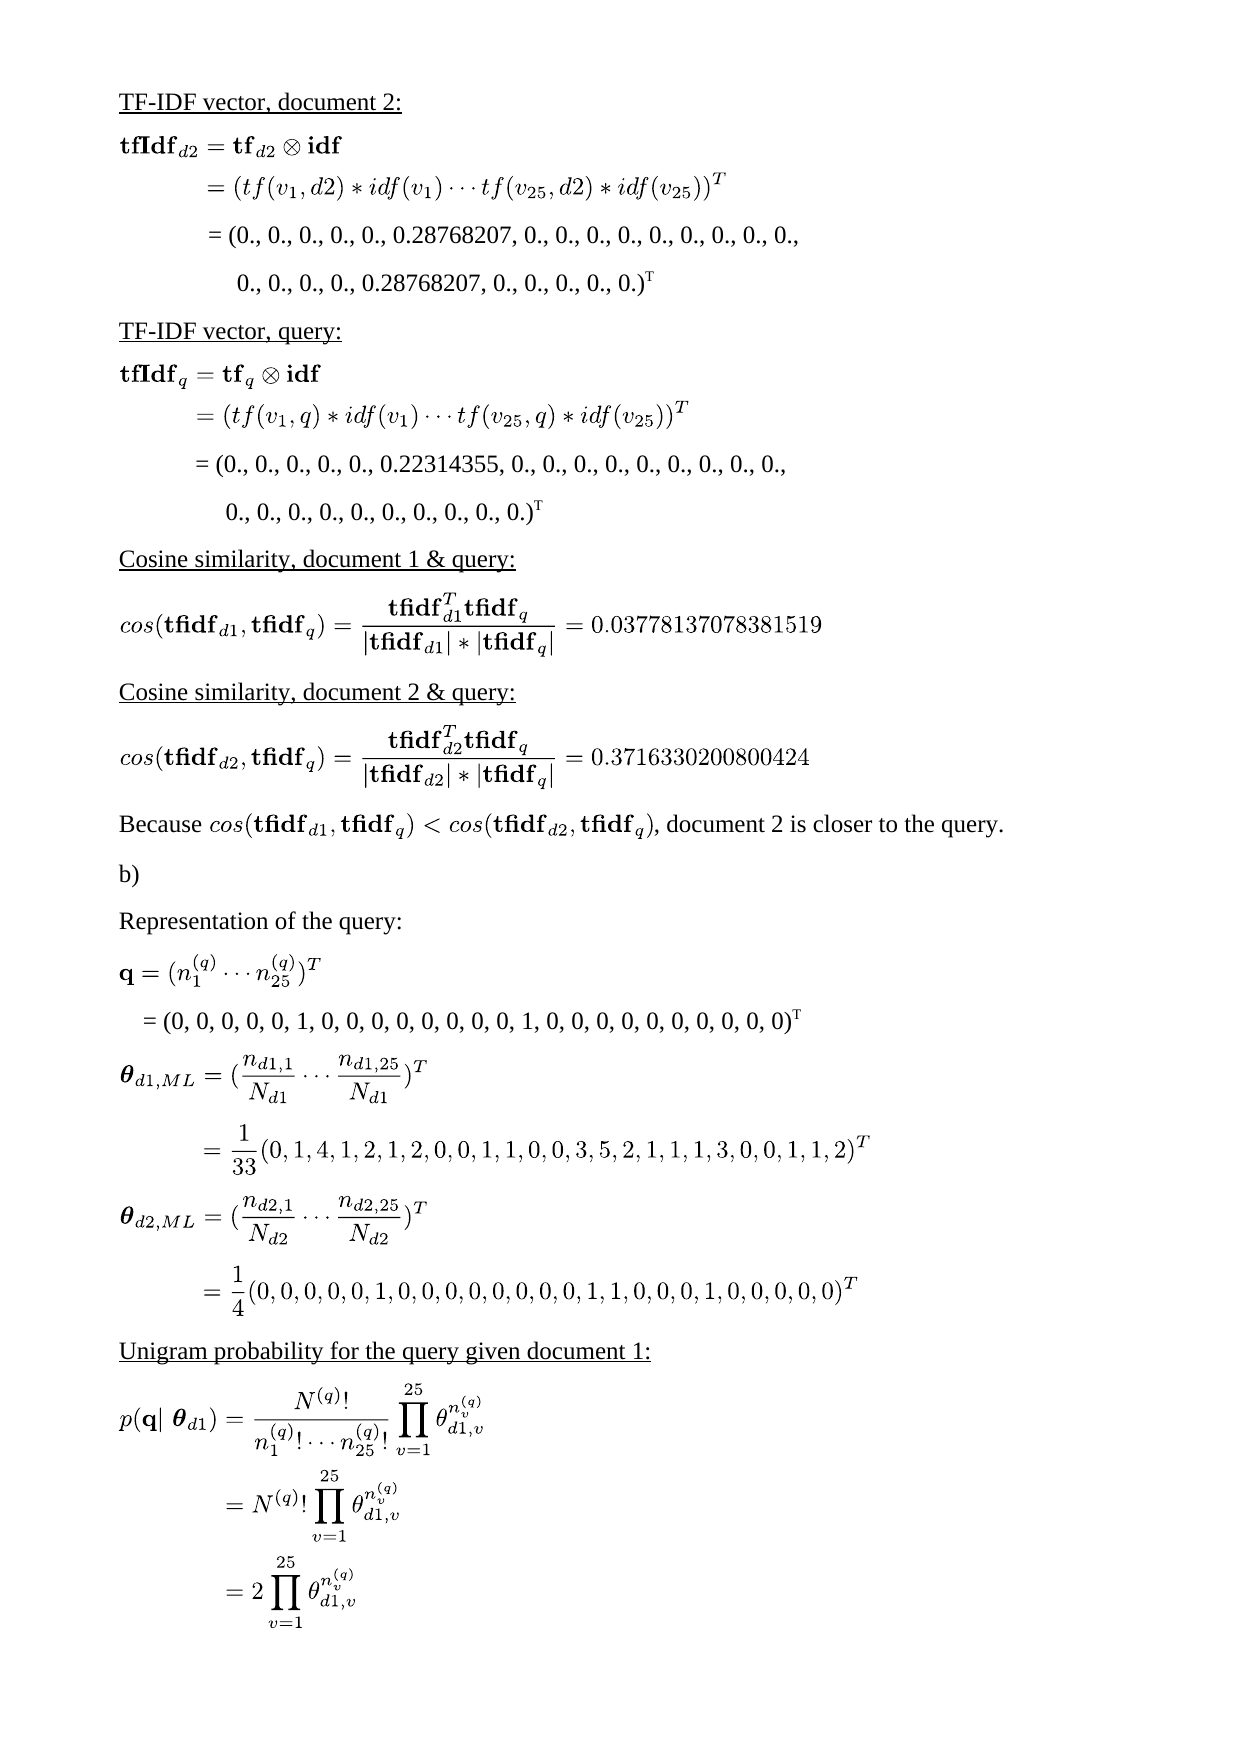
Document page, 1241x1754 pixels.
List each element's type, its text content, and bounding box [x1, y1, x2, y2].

text Because , document 2 is closer to the query. [119, 809, 1121, 840]
text TF-IDF vector, document 2: [119, 87, 1121, 116]
text = (0., 0., 0., 0., 0., 0.22314355, 0., 0., 0., 0., 0., 0., 0., 0., 0., [119, 449, 1121, 478]
text b) [119, 859, 1121, 888]
text 0., 0., 0., 0., 0.28768207, 0., 0., 0., 0., 0.)T [119, 268, 1121, 297]
text Cosine similarity, document 1 & query: [119, 544, 1121, 573]
text Representation of the query: [119, 906, 1121, 935]
text Unigram probability for the query given document 1: [119, 1336, 1121, 1364]
text = (0, 0, 0, 0, 0, 1, 0, 0, 0, 0, 0, 0, 0, 0, 1, 0, 0, 0, 0, 0, 0, 0, 0, 0, 0)T [119, 1006, 1121, 1035]
text 0., 0., 0., 0., 0., 0., 0., 0., 0., 0.)T [119, 497, 1121, 525]
text Cosine similarity, document 2 & query: [119, 677, 1121, 705]
text TF-IDF vector, query: [119, 316, 1121, 344]
text = (0., 0., 0., 0., 0., 0.28768207, 0., 0., 0., 0., 0., 0., 0., 0., 0., [119, 221, 1121, 249]
